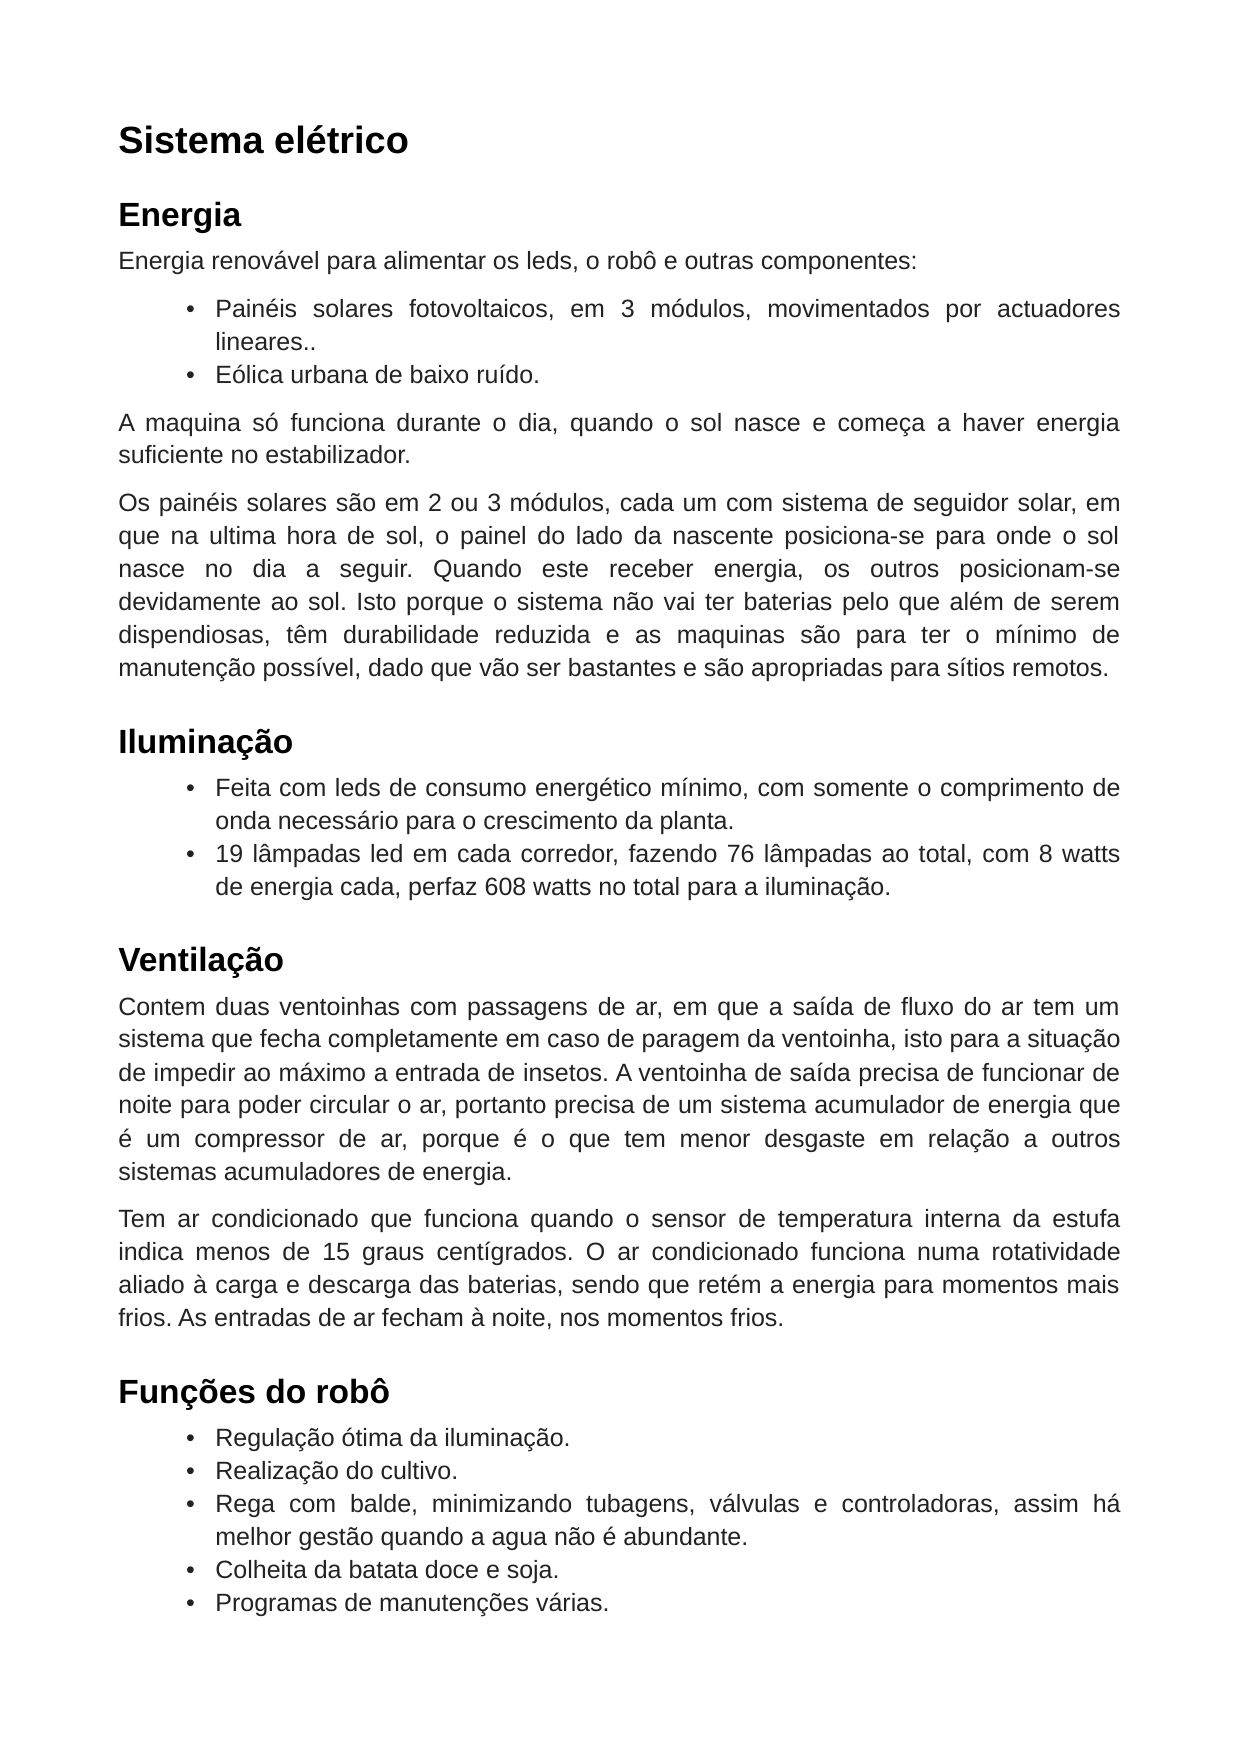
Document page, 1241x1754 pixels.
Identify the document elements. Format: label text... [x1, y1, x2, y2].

list Colheita da batata doce e soja. [186, 1555, 1122, 1584]
subtitle Sistema elétrico [118, 118, 1122, 162]
list Feita com leds de consumo energético mínimo, com somente o comprimento de onda necessário para o crescimento da planta. [186, 773, 1122, 834]
text Energia renovável para alimentar os leds, o robô e outras componentes: [118, 246, 1122, 275]
list Realização do cultivo. [186, 1456, 1122, 1484]
list Programas de manutenções várias. [186, 1588, 1122, 1617]
list Rega com balde, minimizando tubagens, válvulas e controladoras, assim há melhor gestão quando a agua não é abundante. [186, 1489, 1122, 1551]
text Tem ar condicionado que funciona quando o sensor de temperatura interna da estufa indica menos de 15 graus centígrados. O ar condicionado funciona numa rotatividade aliado à carga e descarga das baterias, sendo que retém a energia para momentos mais frios. As entradas de ar fecham à noite, nos momentos frios. [118, 1204, 1122, 1332]
text A maquina só funciona durante o dia, quando o sol nasce e começa a haver energia suficiente no estabilizador. [118, 407, 1122, 469]
subtitle Iluminação [118, 722, 1122, 760]
subtitle Energia [118, 195, 1122, 234]
list Eólica urbana de baixo ruído. [186, 360, 1122, 389]
subtitle Funções do robô [118, 1372, 1122, 1410]
subtitle Ventilação [118, 940, 1122, 979]
text Contem duas ventoinhas com passagens de ar, em que a saída de fluxo do ar tem um sistema que fecha completamente em caso de paragem da ventoinha, isto para a situação de impedir ao máximo a entrada de insetos. A ventoinha de saída precisa de funcionar de noite para poder circular o ar, portanto precisa de um sistema acumulador de energia que é um compressor de ar, porque é o que tem menor desgaste em relação a outros sistemas acumuladores de energia. [118, 991, 1122, 1185]
list 19 lâmpadas led em cada corredor, fazendo 76 lâmpadas ao total, com 8 watts de energia cada, perfaz 608 watts no total para a iluminação. [186, 839, 1122, 901]
list Painéis solares fotovoltaicos, em 3 módulos, movimentados por actuadores lineares.. [186, 294, 1122, 356]
text Os painéis solares são em 2 ou 3 módulos, cada um com sistema de seguidor solar, em que na ultima hora de sol, o painel do lado da nascente posiciona-se para onde o sol nasce no dia a seguir. Quando este receber energia, os outros posicionam-se devidamente ao sol. Isto porque o sistema não vai ter baterias pelo que além de serem dispendiosas, têm durabilidade reduzida e as maquinas são para ter o mínimo de manutenção possível, dado que vão ser bastantes e são apropriadas para sítios remotos. [118, 488, 1122, 682]
list Regulação ótima da iluminação. [186, 1423, 1122, 1452]
